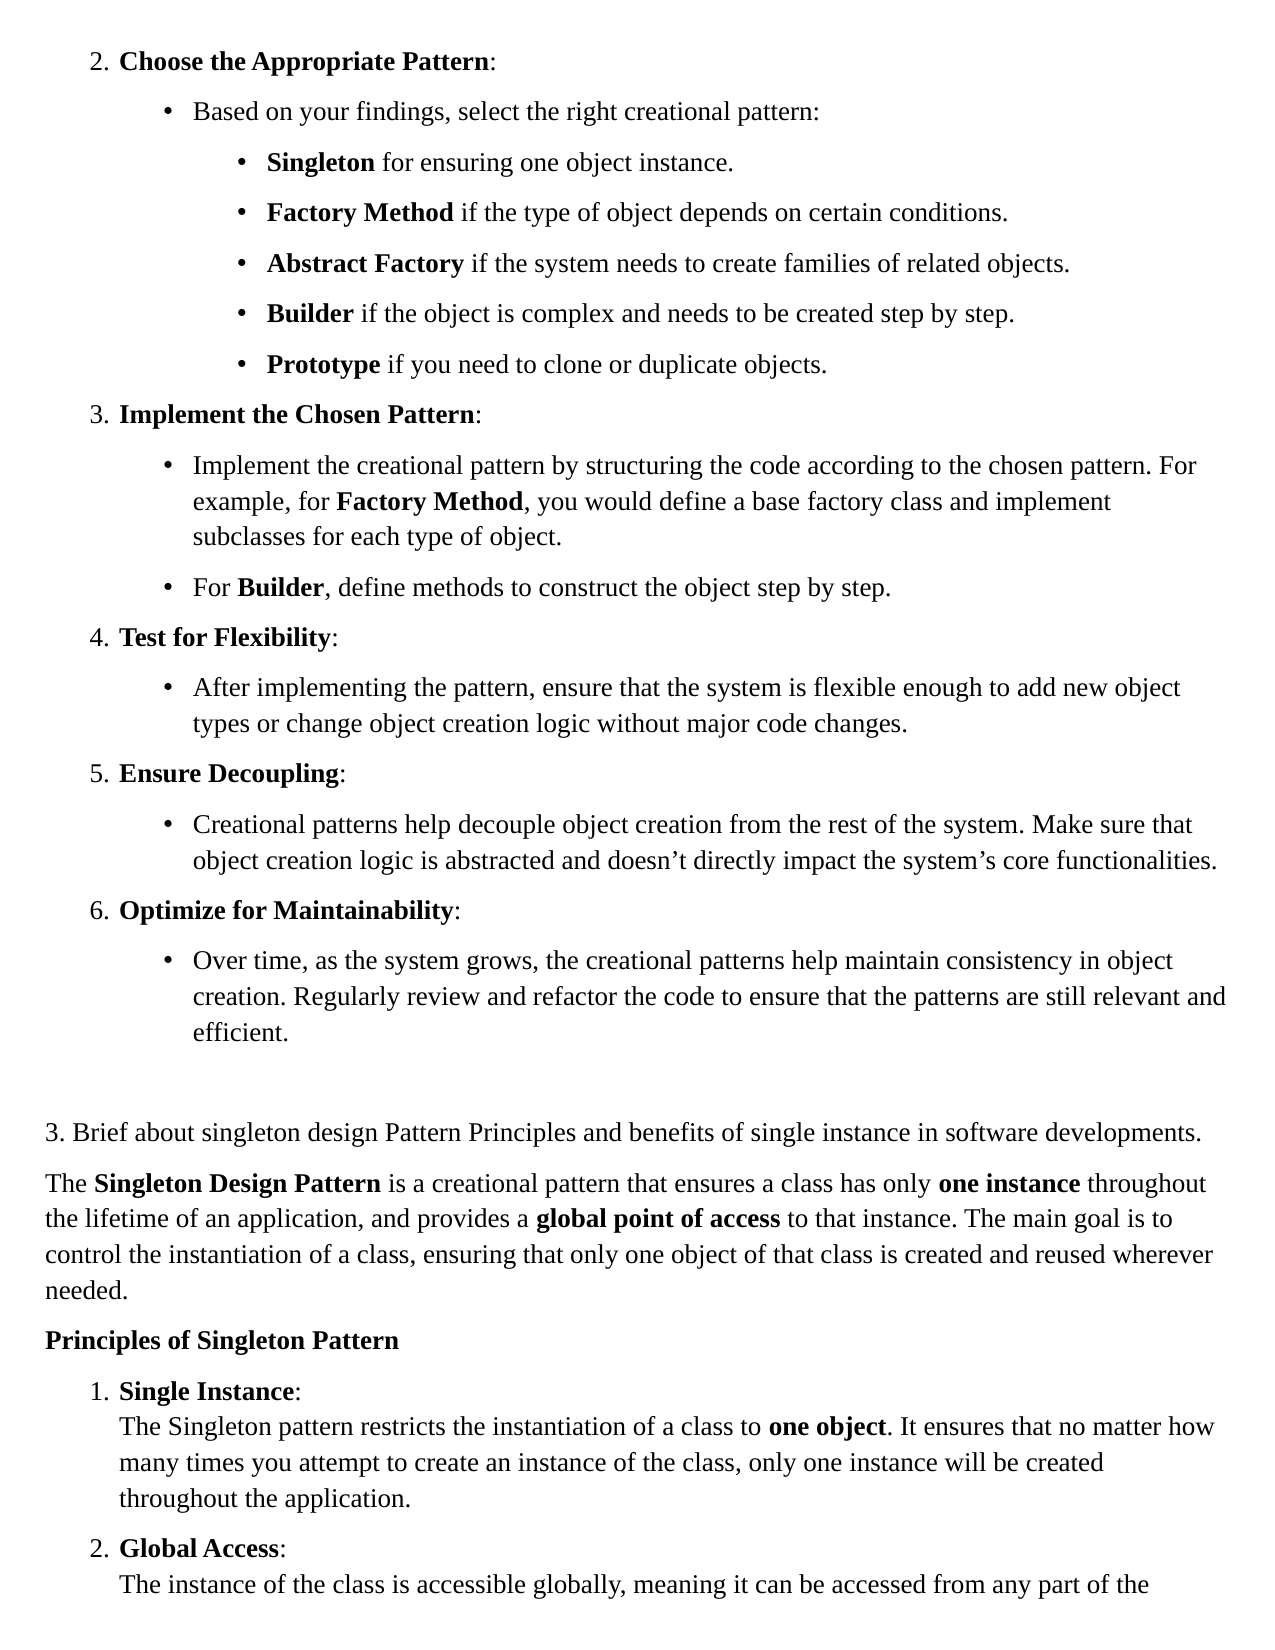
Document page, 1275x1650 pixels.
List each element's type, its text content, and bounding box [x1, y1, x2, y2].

list Prototype if you need to clone or duplicate objects. [237, 348, 1230, 379]
subtitle Principles of Singleton Pattern [45, 1324, 1230, 1356]
text 3. Brief about singleton design Pattern Principles and benefits of single instance in software developments. [45, 1117, 1230, 1148]
list Single Instance: The Singleton pattern restricts the instantiation of a class to one object. It ensures that no matter how many times you attempt to create an instance of the class, only one instance will be created throughout the application. [89, 1375, 1230, 1513]
list For Builder, define methods to construct the object step by step. [163, 571, 1230, 602]
list Optimize for Maintainability: [89, 894, 1230, 925]
list Over time, as the system grows, the creational patterns help maintain consistency in object creation. Regularly review and refactor the code to ensure that the patterns are still relevant and efficient. [163, 944, 1230, 1047]
list Builder if the object is complex and needs to be created step by step. [237, 297, 1230, 329]
list Singleton for ensuring one object instance. [237, 146, 1230, 177]
list After implementing the pattern, ensure that the system is flexible enough to add new object types or change object creation logic without major code changes. [163, 671, 1230, 738]
list Test for Flexibility: [89, 621, 1230, 652]
list Based on your findings, select the right creational pattern: [163, 95, 1230, 127]
list Factory Method if the type of object depends on certain conditions. [237, 196, 1230, 228]
text The Singleton Design Pattern is a creational pattern that ensures a class has only one instance throughout the lifetime of an application, and provides a global point of access to that instance. The main goal is to control the instantiation of a class, ensuring that only one object of that class is created and reused wherever needed. [45, 1167, 1230, 1305]
list Creational patterns help decouple object creation from the rest of the system. Make sure that object creation logic is abstracted and doesn’t directly impact the system’s core functionalities. [163, 808, 1230, 875]
list Abstract Factory if the system needs to create families of related objects. [237, 247, 1230, 278]
list Choose the Appropriate Pattern: [89, 45, 1230, 76]
list Implement the creational pattern by structuring the code according to the chosen pattern. For example, for Factory Method, you would define a base factory class and implement subclasses for each type of object. [163, 449, 1230, 551]
list Global Access: The instance of the class is accessible globally, meaning it can be accessed from any part of the [89, 1532, 1230, 1599]
list Implement the Chosen Pattern: [89, 398, 1230, 429]
list Ensure Decoupling: [89, 758, 1230, 789]
